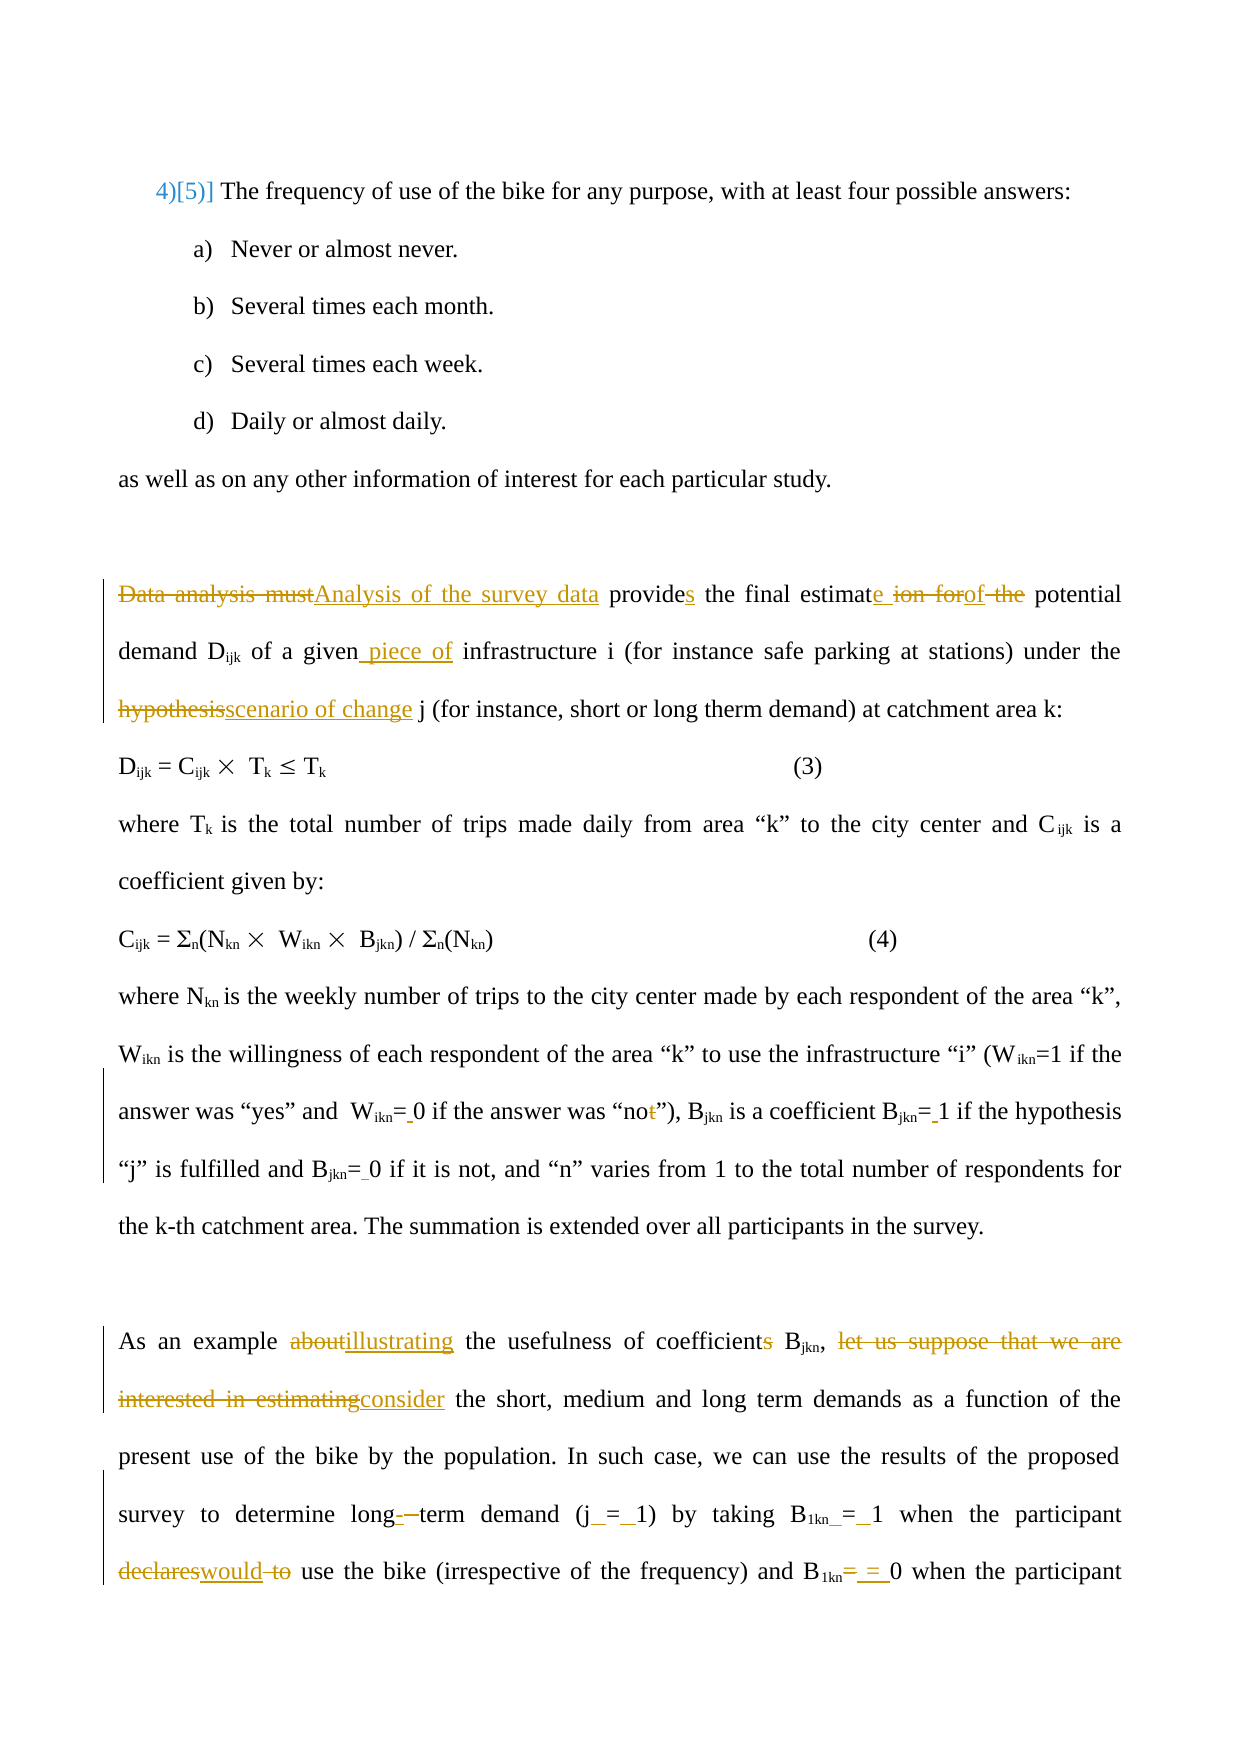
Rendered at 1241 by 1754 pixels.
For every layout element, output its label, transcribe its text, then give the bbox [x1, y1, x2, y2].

text where Nkn is the weekly number of trips to the city center made by each respondent of the area “k”, Wikn is the willingness of each respondent of the area “k” to use the infrastructure “i” (Wikn=1 if the answer was “yes” and Wikn= 0 if the answer was “no”), Bjkn is a coefficient Bjkn= 1 if the hypothesis “j” is fulfilled and Bjkn= 0 if it is not, and “n” varies from 1 to the total number of respondents for the k-th catchment area. The summation is extended over all participants in the survey. [118, 981, 1122, 1240]
text where Tk is the total number of trips made daily from area “k” to the city center and Cijk is a coefficient given by: [118, 809, 1122, 895]
text Cijk = Sn(Nkn ´ Wikn ´ Bjkn) / Sn(Nkn) (4) [118, 924, 1122, 953]
text Analysis of the survey data provides the final estimate of potential demand Dijk of a given piece of infrastructure i (for instance safe parking at stations) under the scenario of change j (for instance, short or long therm demand) at catchment area k: [118, 579, 1122, 723]
text as well as on any other information of interest for each particular study. [118, 464, 1122, 493]
text Dijk = Cijk ´ Tk £ Tk (3) [118, 751, 1122, 780]
list Never or almost never. [193, 234, 1122, 263]
list Several times each week. [193, 349, 1122, 378]
list The frequency of use of the bike for any purpose, with at least four possible answers: [156, 176, 1122, 205]
list Several times each month. [193, 291, 1122, 320]
text As an example illustrating the usefulness of coefficient Bjkn, consider the short, medium and long term demands as a function of the present use of the bike by the population. In such case, we can use the results of the proposed survey to determine long-term demand (j = 1) by taking B1kn = 1 when the participant would use the bike (irrespective of the frequency) and B1kn = 0 when the participant would not cycle. The short term demand (j = 3) could be determined by taking B3kn = 1 only for respondents that declare to use the bike at least several times each week. For the intermediate demand (j = 2), B2kn will be taken as 1 for people using the bike at least several times each month. More multiplicative coefficients B'lkn can be added or other scenarios (j = 1, 2...). The overall process is sketched in Figure 4. [118, 1326, 1122, 1585]
list Daily or almost daily. [193, 406, 1122, 435]
